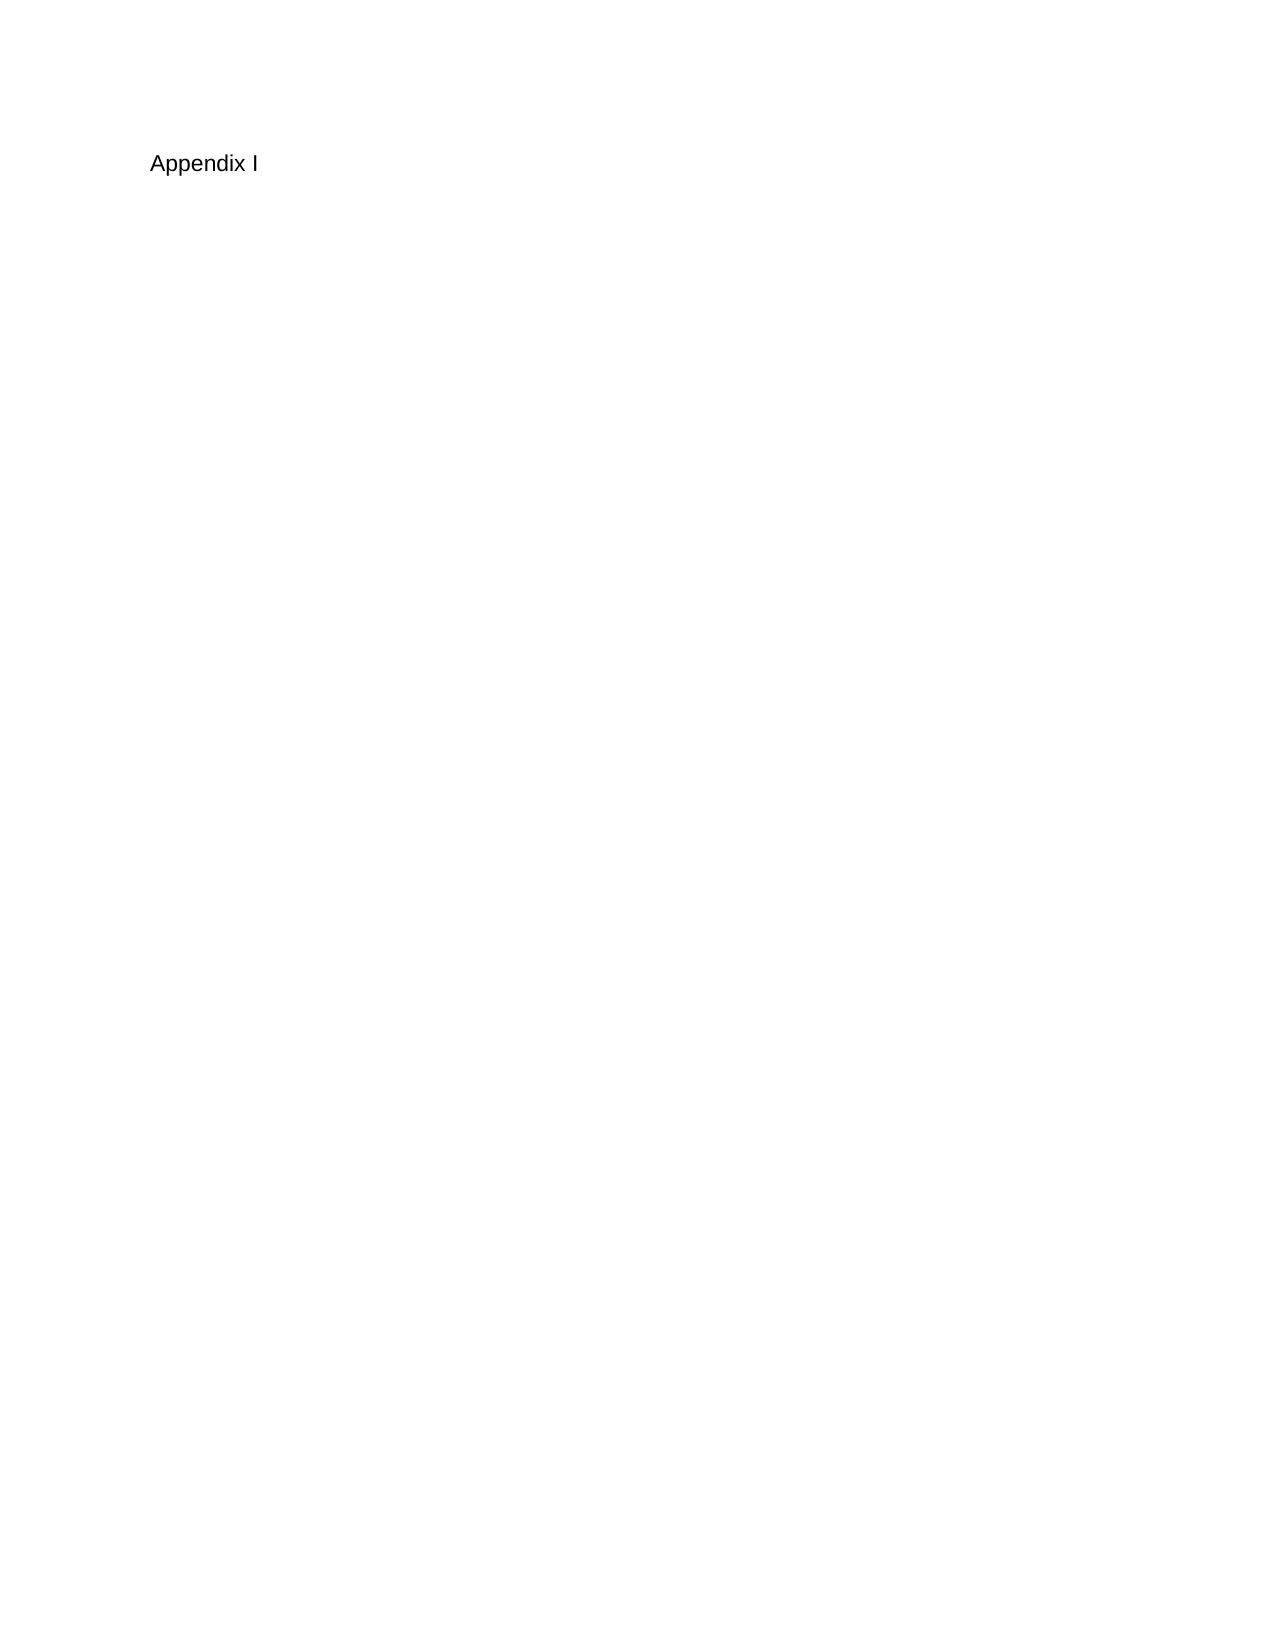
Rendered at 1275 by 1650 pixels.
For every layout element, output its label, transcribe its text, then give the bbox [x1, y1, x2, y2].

text Appendix I [150, 150, 1125, 176]
